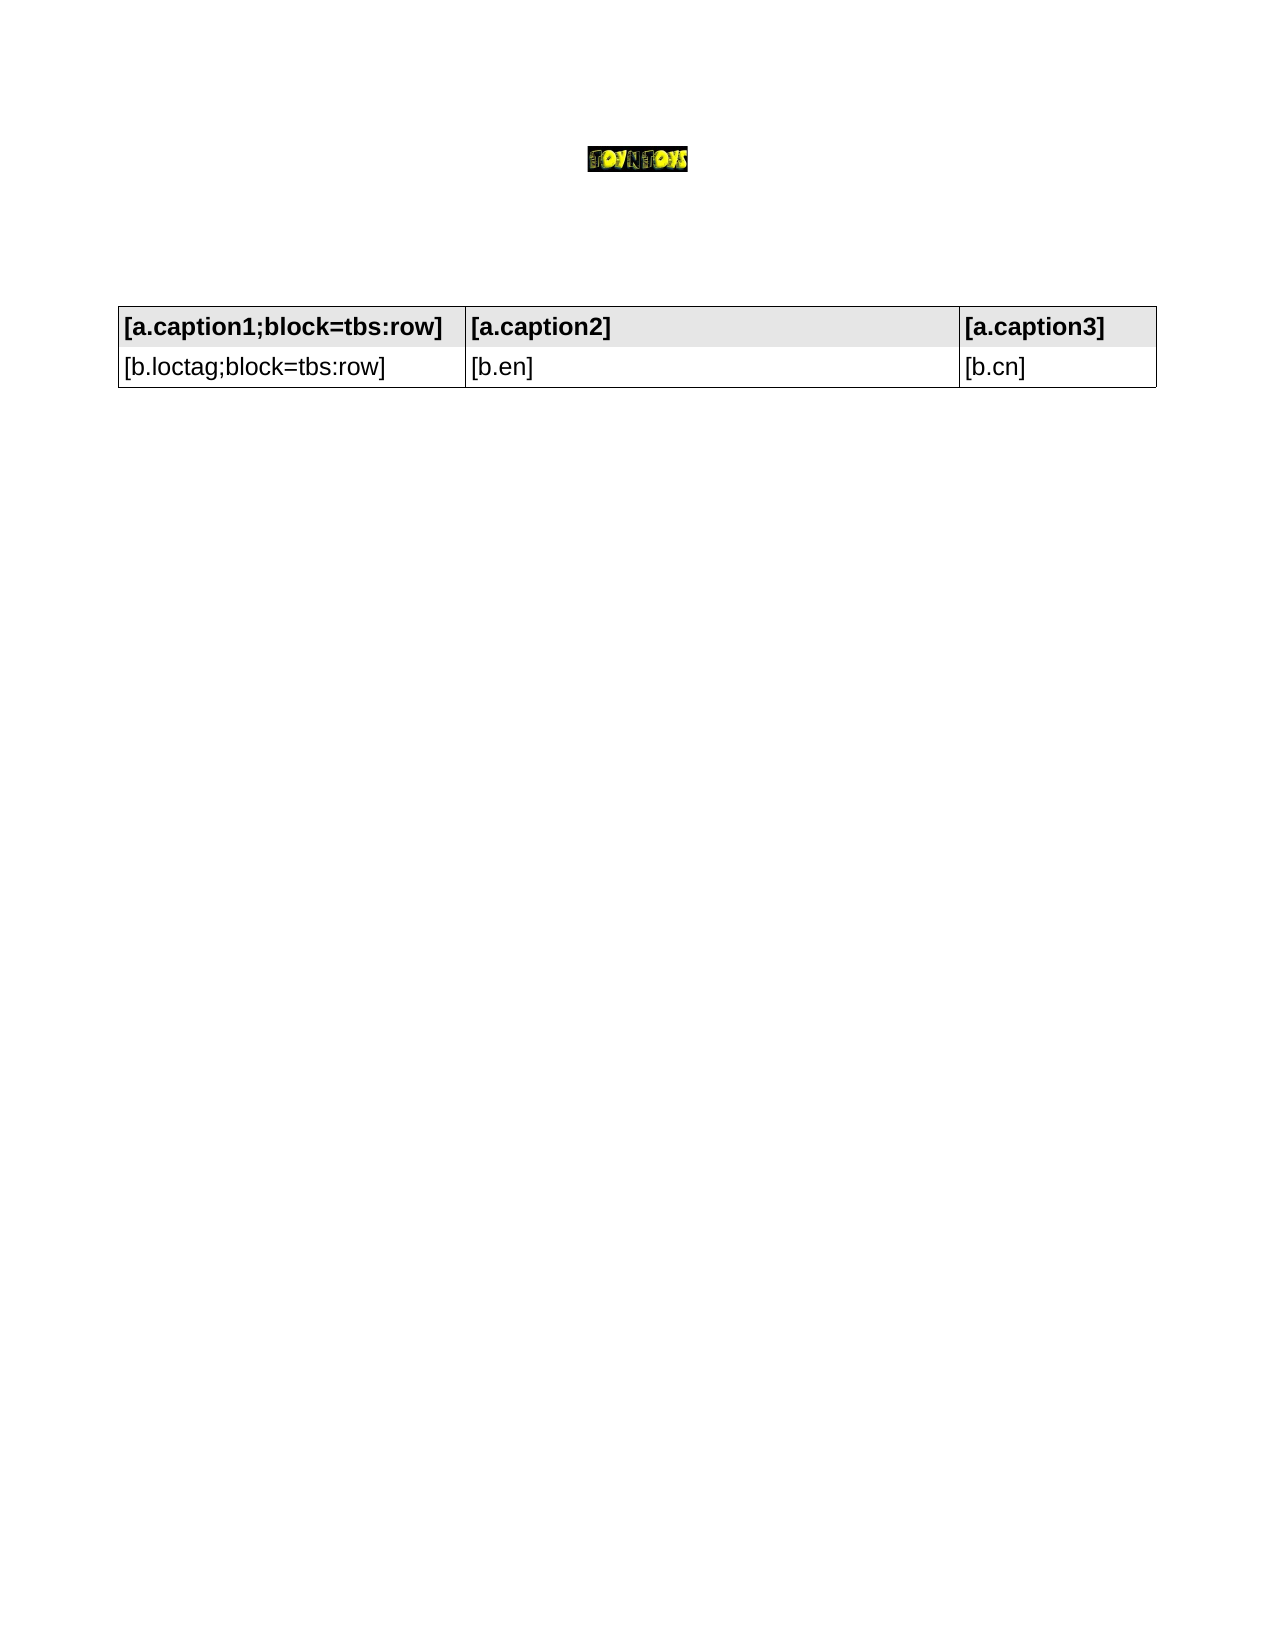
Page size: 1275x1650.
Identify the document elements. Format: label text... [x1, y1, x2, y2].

table_cell [b.loctag;block=tbs:row] [119, 347, 465, 387]
table_header [a.caption1;block=tbs:row] [119, 307, 465, 347]
picture [587, 146, 688, 172]
table_cell [b.en] [466, 347, 959, 387]
table_cell [b.cn] [960, 347, 1156, 387]
table_header [a.caption3] [960, 307, 1156, 347]
table_header [a.caption2] [466, 307, 959, 347]
